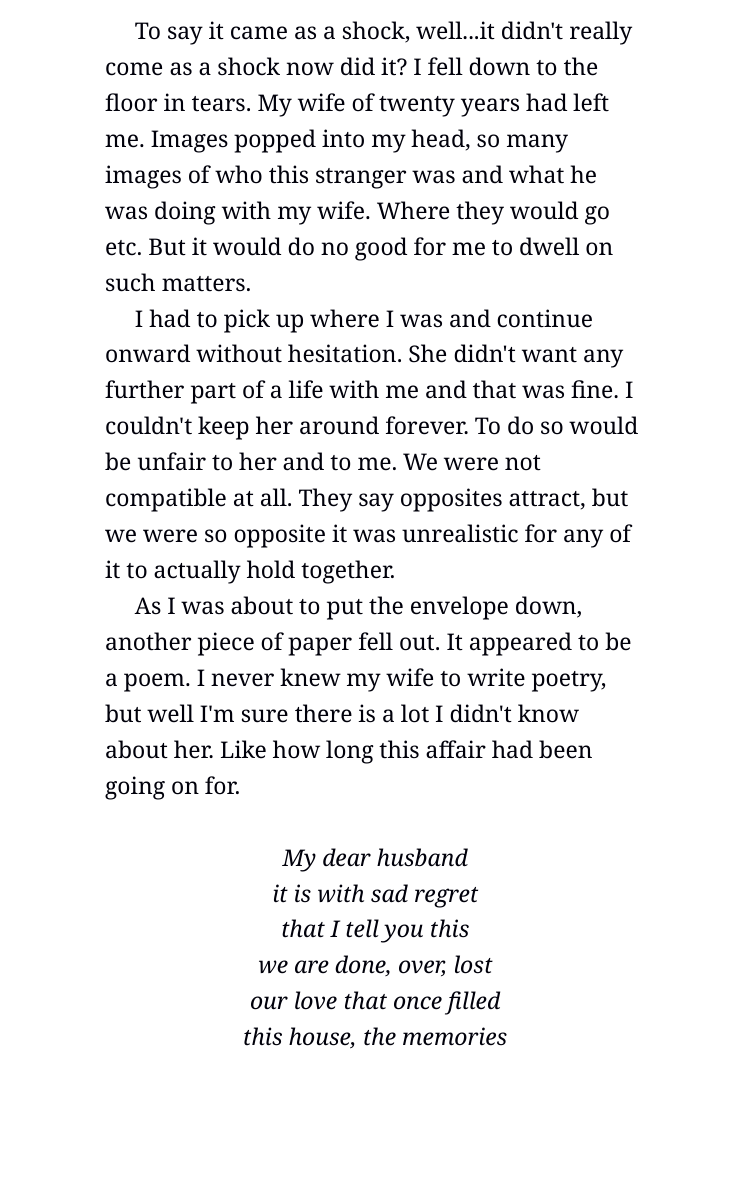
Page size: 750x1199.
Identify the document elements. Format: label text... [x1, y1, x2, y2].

text our love that once filled [105, 985, 645, 1017]
text that I tell you this [105, 913, 645, 945]
text it is with sad regret [105, 877, 645, 909]
text As I was about to put the envelope down, another piece of paper fell out. It appeared to be a poem. I never knew my wife to write poetry, but well I'm sure there is a lot I didn't know about her. Like how long this affair had been going on for. [105, 590, 645, 801]
text we are done, over, lost [105, 949, 645, 981]
text My dear husband [105, 842, 645, 873]
text To say it came as a shock, well...it didn't really come as a shock now did it? I fell down to the floor in tears. My wife of twenty years had left me. Images popped into my head, so many images of who this stranger was and what he was doing with my wife. Where they would go etc. But it would do no good for me to dwell on such matters. [105, 15, 645, 298]
text this house, the memories [105, 1021, 645, 1052]
text I had to pick up where I was and continue onward without hesitation. She didn't want any further part of a life with me and that was fine. I couldn't keep her around forever. To do so would be unfair to her and to me. We were not compatible at all. They say opposites attract, but we were so opposite it was unrealistic for any of it to actually hold together. [105, 302, 645, 585]
